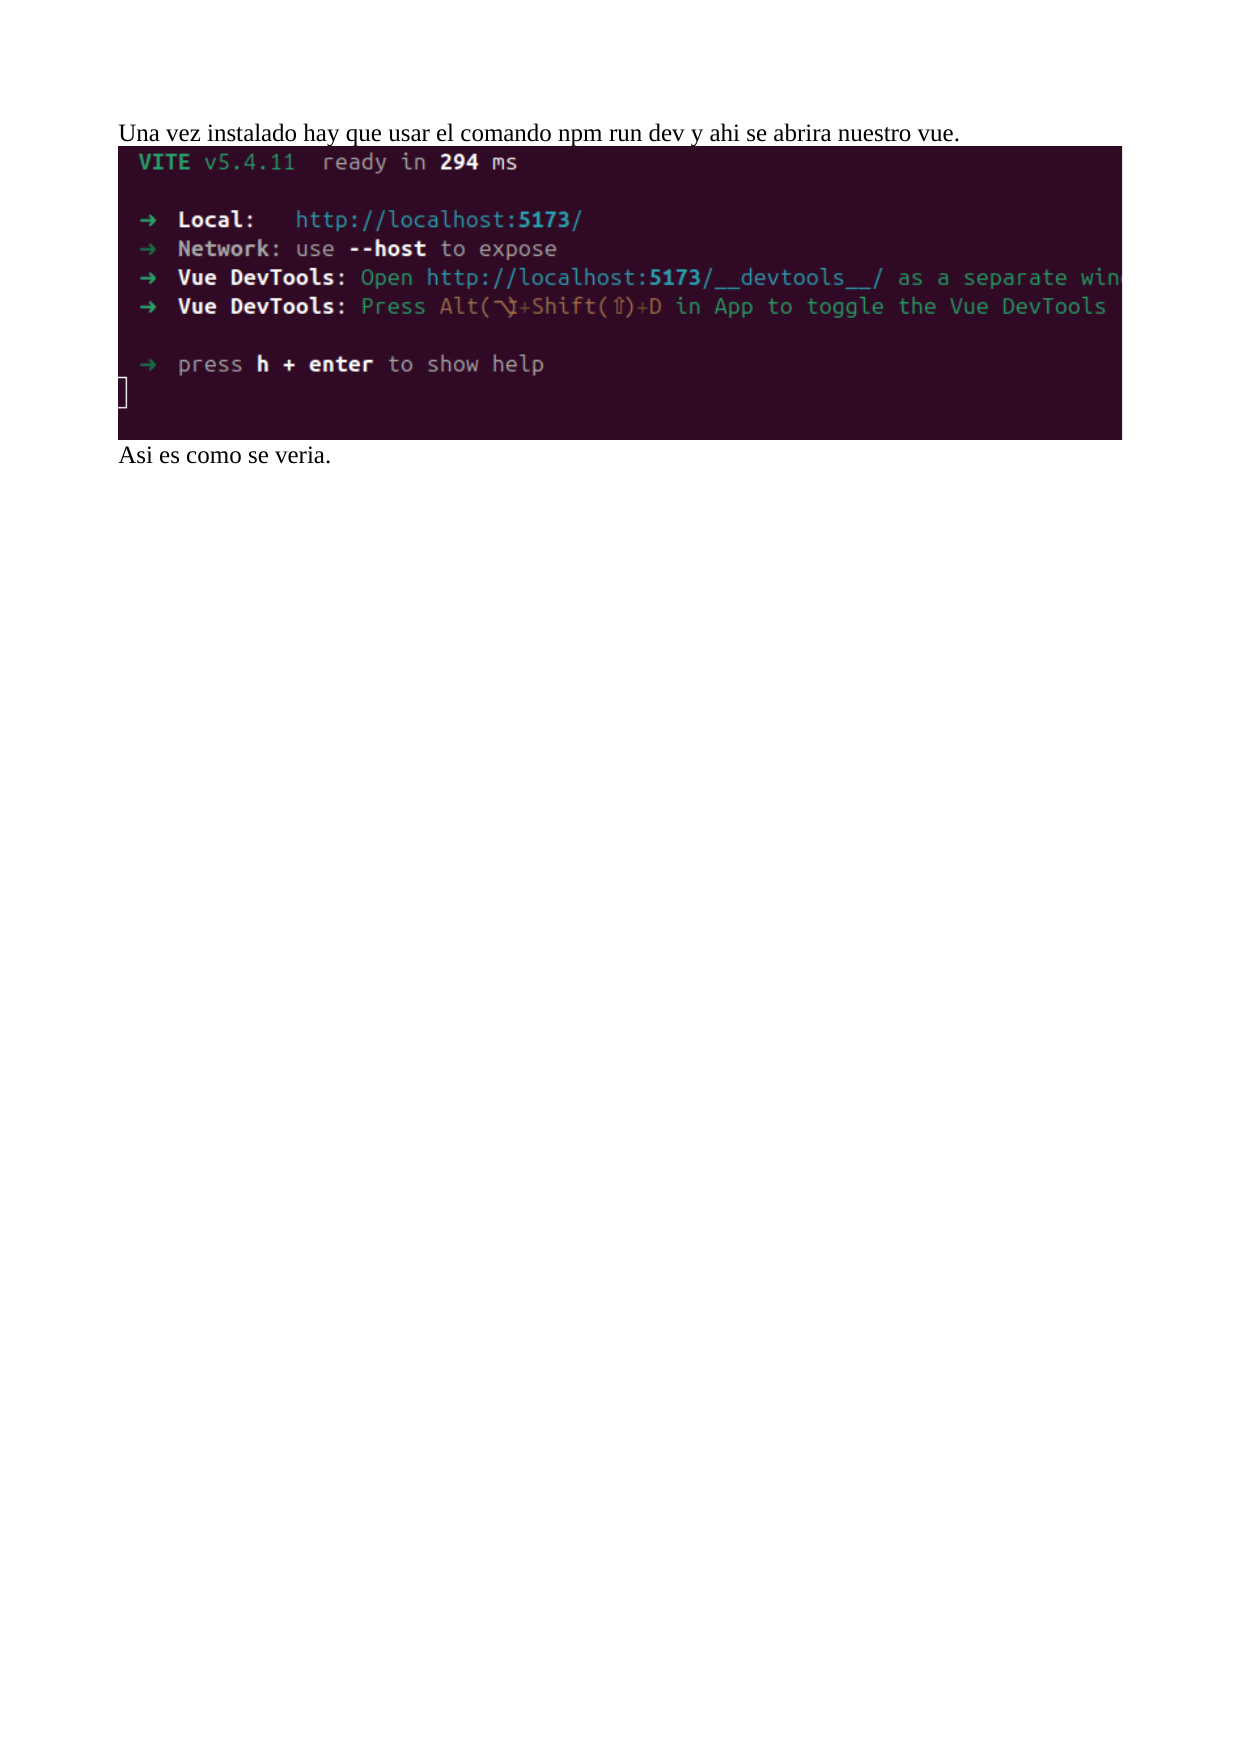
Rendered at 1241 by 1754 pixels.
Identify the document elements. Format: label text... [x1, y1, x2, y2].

picture [118, 146, 1123, 440]
text Una vez instalado hay que usar el comando npm run dev y ahi se abrira nuestro vue. [118, 118, 1122, 146]
text Asi es como se veria. [118, 440, 1122, 468]
